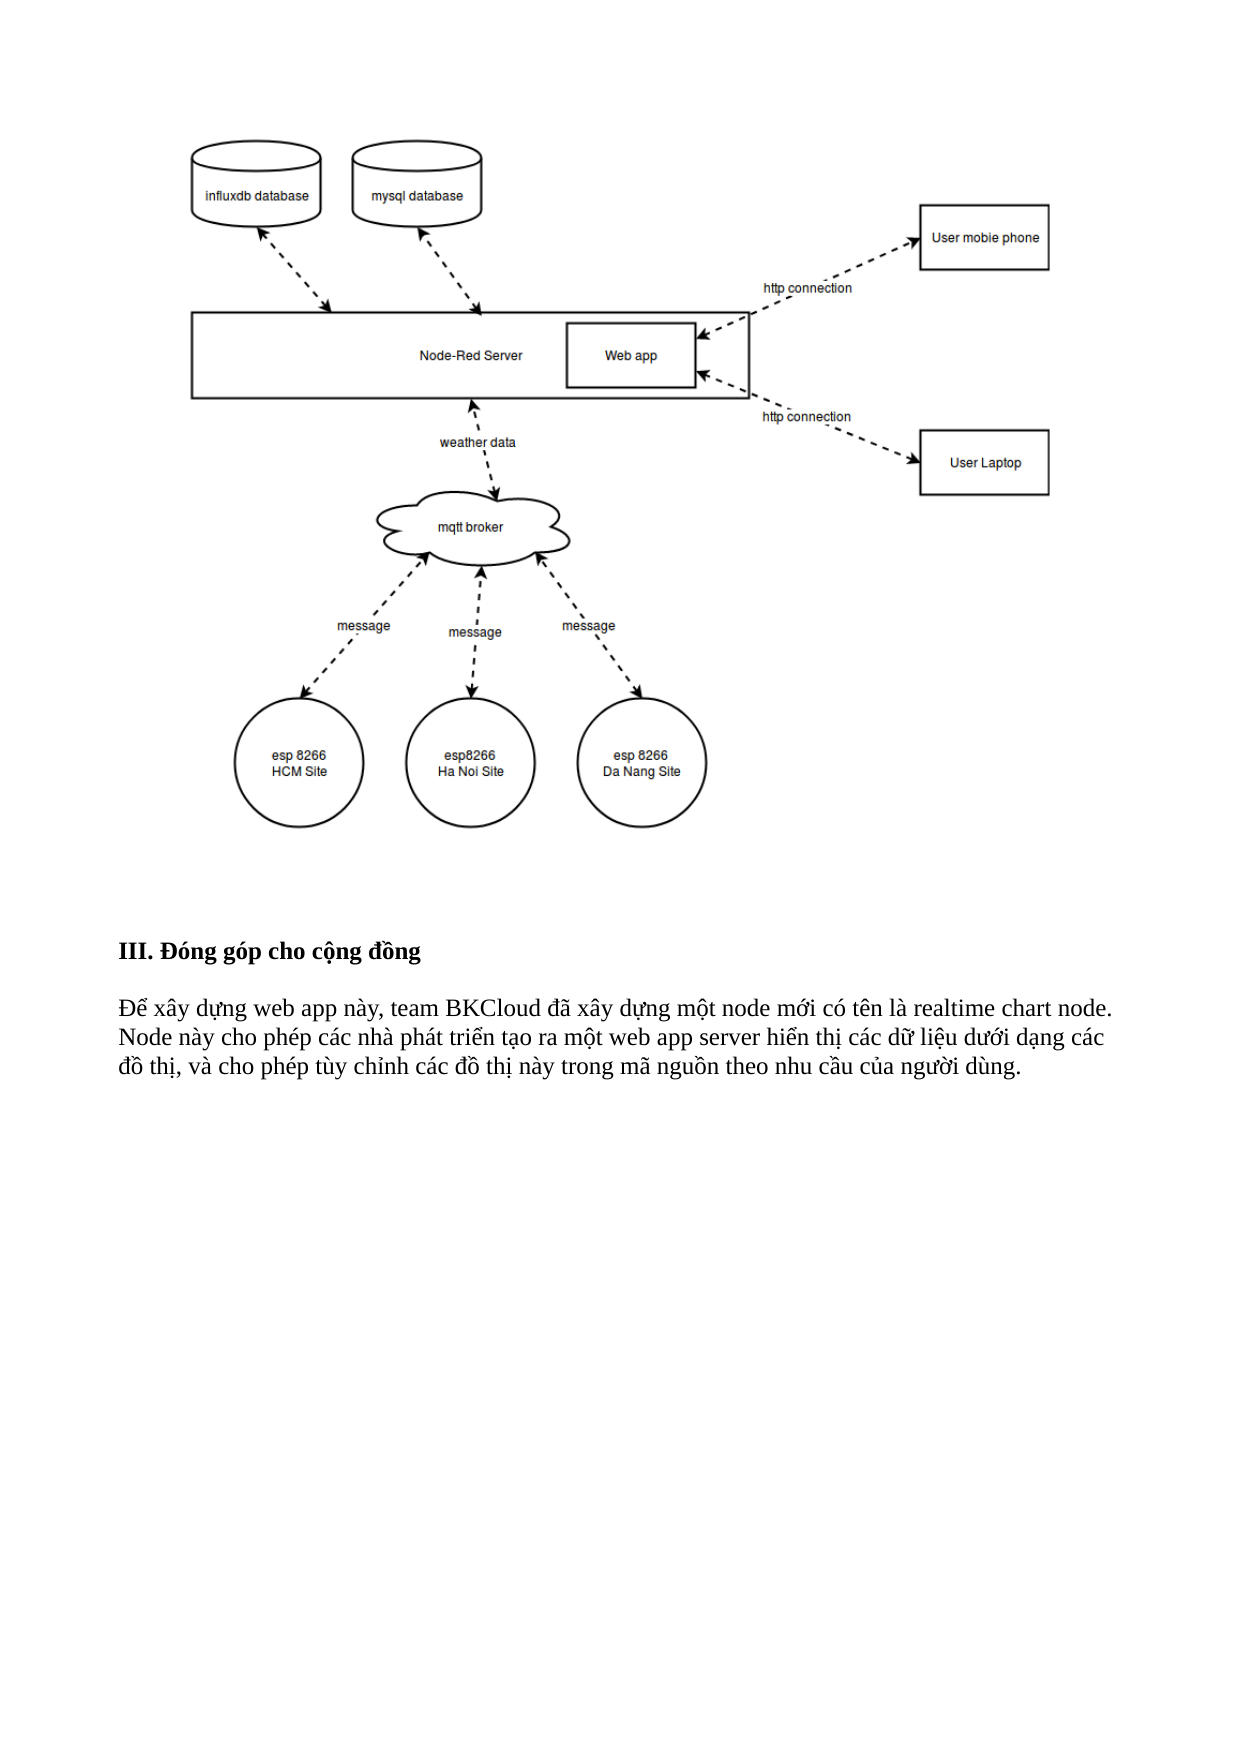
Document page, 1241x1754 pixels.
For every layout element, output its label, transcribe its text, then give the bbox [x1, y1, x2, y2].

text III. Đóng góp cho cộng đồng [118, 936, 1122, 964]
picture [169, 118, 1071, 850]
text Để xây dựng web app này, team BKCloud đã xây dựng một node mới có tên là realtime chart node. Node này cho phép các nhà phát triển tạo ra một web app server hiển thị các dữ liệu dưới dạng các đồ thị, và cho phép tùy chỉnh các đồ thị này trong mã nguồn theo nhu cầu của người dùng. [118, 993, 1122, 1079]
